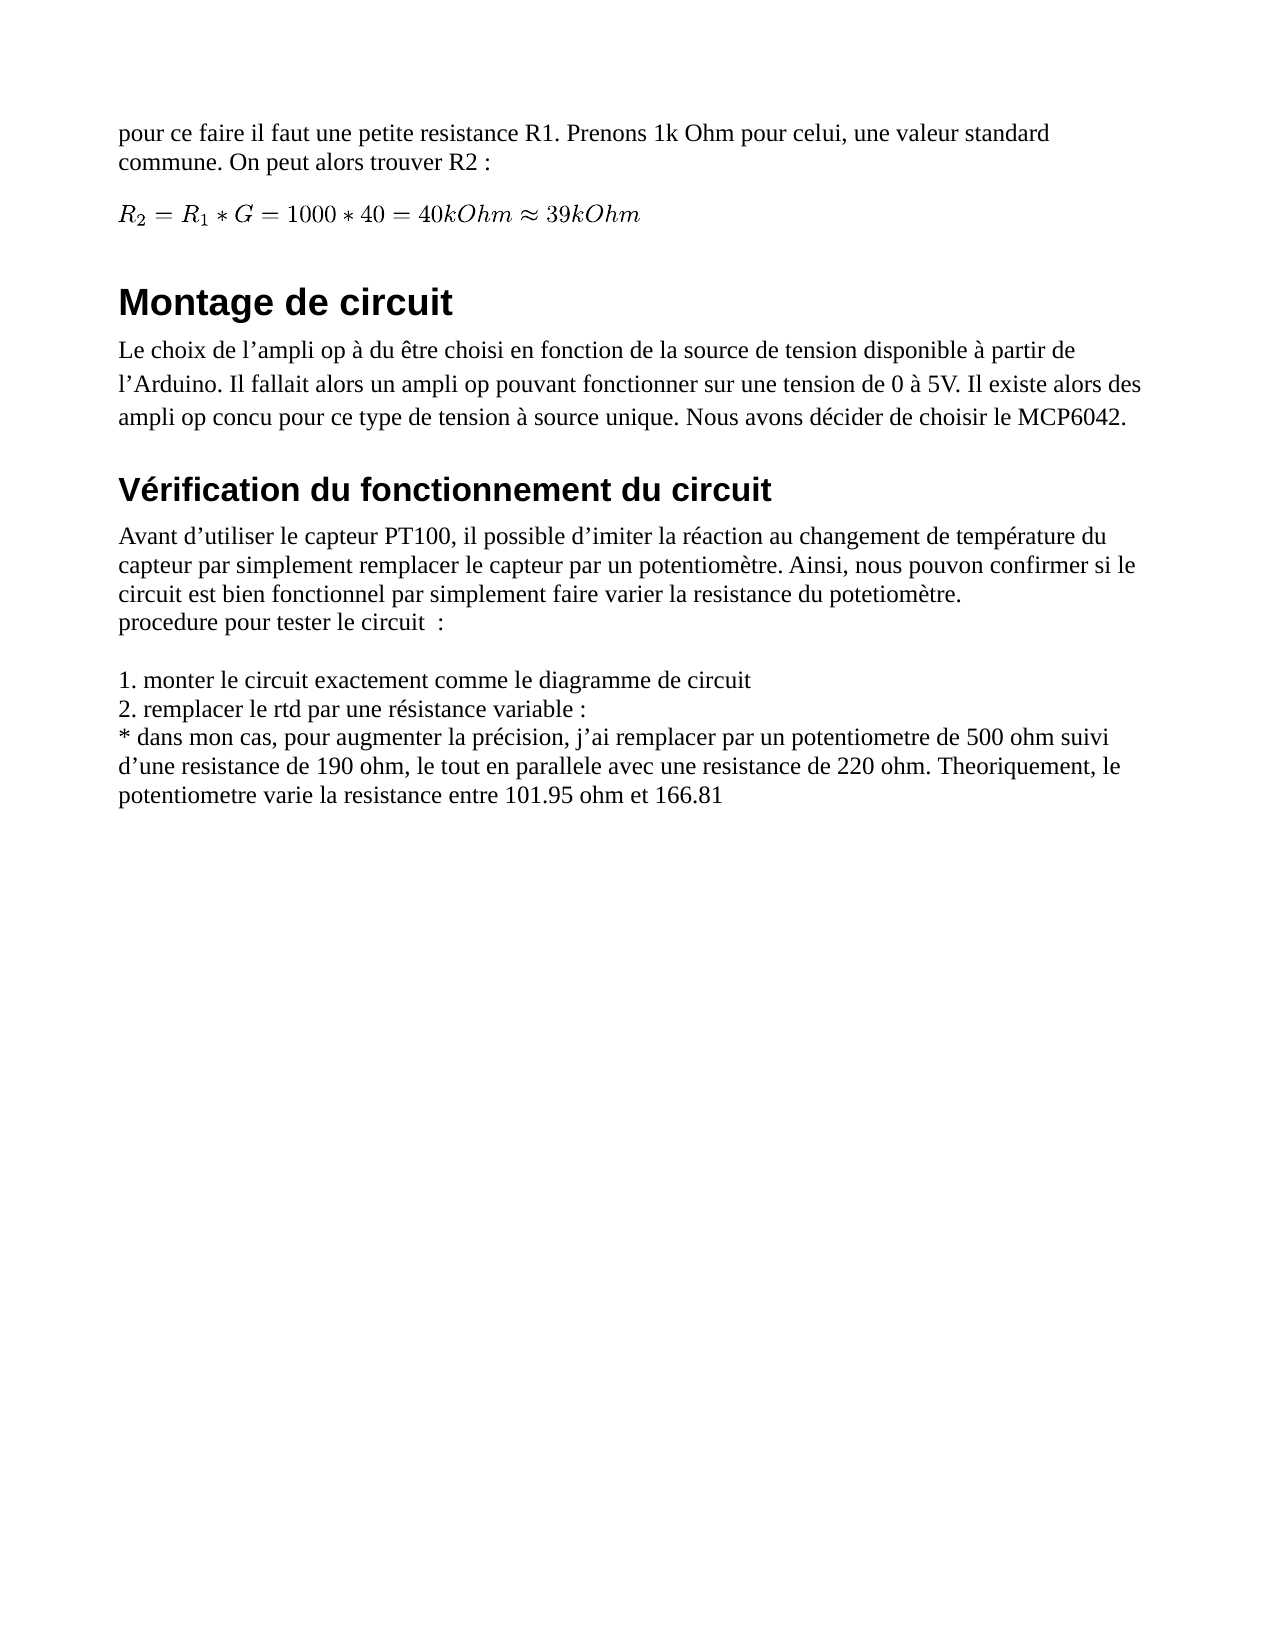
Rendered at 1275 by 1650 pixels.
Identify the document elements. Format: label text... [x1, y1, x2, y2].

text procedure pour tester le circuit : [118, 607, 1157, 636]
subtitle Vérification du fonctionnement du circuit [118, 470, 1157, 509]
text pour ce faire il faut une petite resistance R1. Prenons 1k Ohm pour celui, une valeur standard commune. On peut alors trouver R2 : [118, 118, 1157, 176]
text 1. monter le circuit exactement comme le diagramme de circuit [118, 665, 1157, 694]
text Avant d’utiliser le capteur PT100, il possible d’imiter la réaction au changement de température du capteur par simplement remplacer le capteur par un potentiomètre. Ainsi, nous pouvon confirmer si le circuit est bien fonctionnel par simplement faire varier la resistance du potetiomètre. [118, 521, 1157, 607]
subtitle Montage de circuit [118, 279, 1157, 323]
text Le choix de l’ampli op à du être choisi en fonction de la source de tension disponible à partir de l’Arduino. Il fallait alors un ampli op pouvant fonctionner sur une tension de 0 à 5V. Il existe alors des ampli op concu pour ce type de tension à source unique. Nous avons décider de choisir le MCP6042. [118, 336, 1157, 430]
text * dans mon cas, pour augmenter la précision, j’ai remplacer par un potentiometre de 500 ohm suivi d’une resistance de 190 ohm, le tout en parallele avec une resistance de 220 ohm. Theoriquement, le potentiometre varie la resistance entre 101.95 ohm et 166.81 [118, 722, 1157, 809]
text 2. remplacer le rtd par une résistance variable : [118, 694, 1157, 722]
